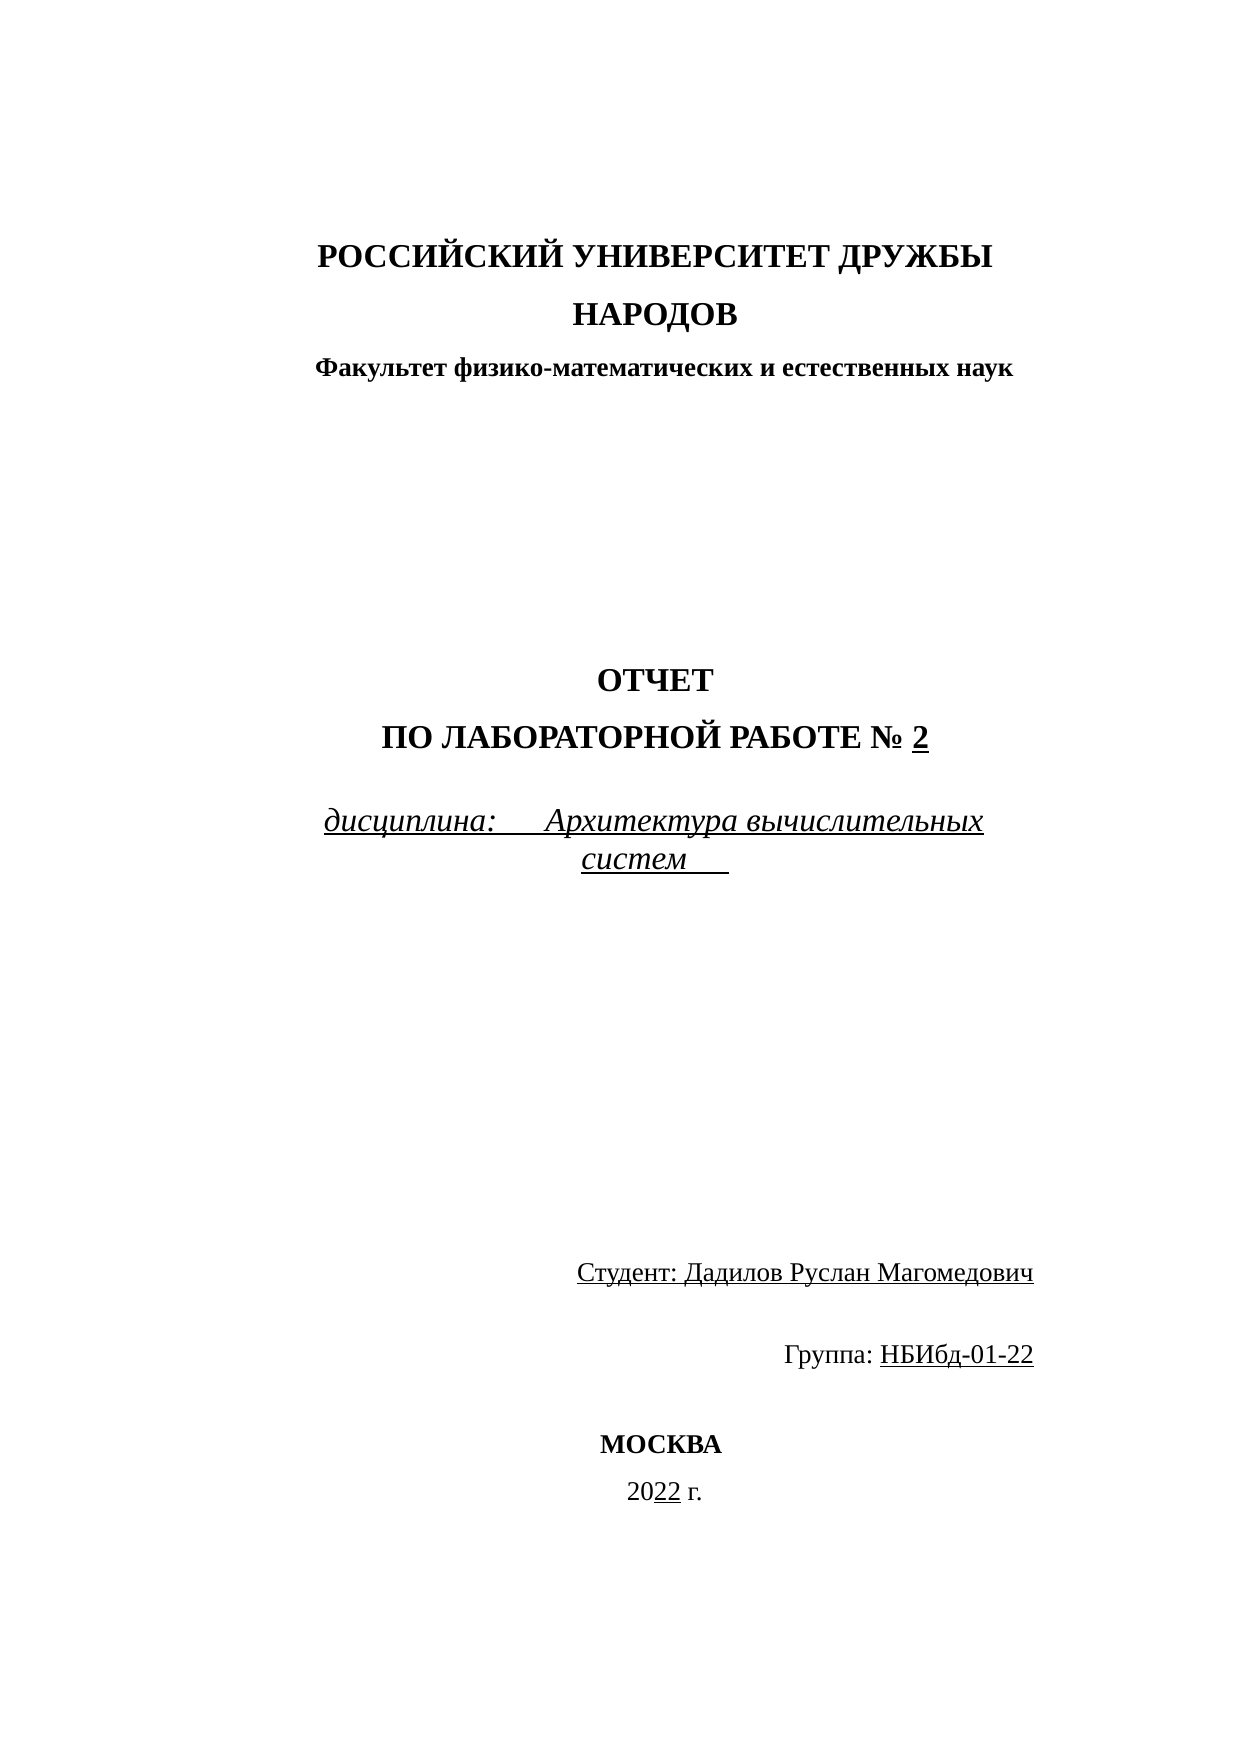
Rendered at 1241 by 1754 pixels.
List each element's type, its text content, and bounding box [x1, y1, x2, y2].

text по лабораторной работе № 2 [277, 718, 1033, 756]
text Группа: НБИбд-01-22 [295, 1338, 1033, 1369]
text Факультет физико-математических и естественных наук [295, 351, 1033, 382]
text Студент: Дадилов Руслан Магомедович [295, 1256, 1033, 1287]
text 2022 г. [295, 1475, 1033, 1506]
text ОТЧЕТ [277, 660, 1033, 698]
text МОСКВА [295, 1428, 1033, 1459]
text РОССИЙСКИЙ УНИВЕРСИТЕТ ДРУЖБЫ НАРОДОВ [277, 236, 1033, 332]
text дисциплина: Архитектура вычислительных систем [277, 800, 1033, 877]
